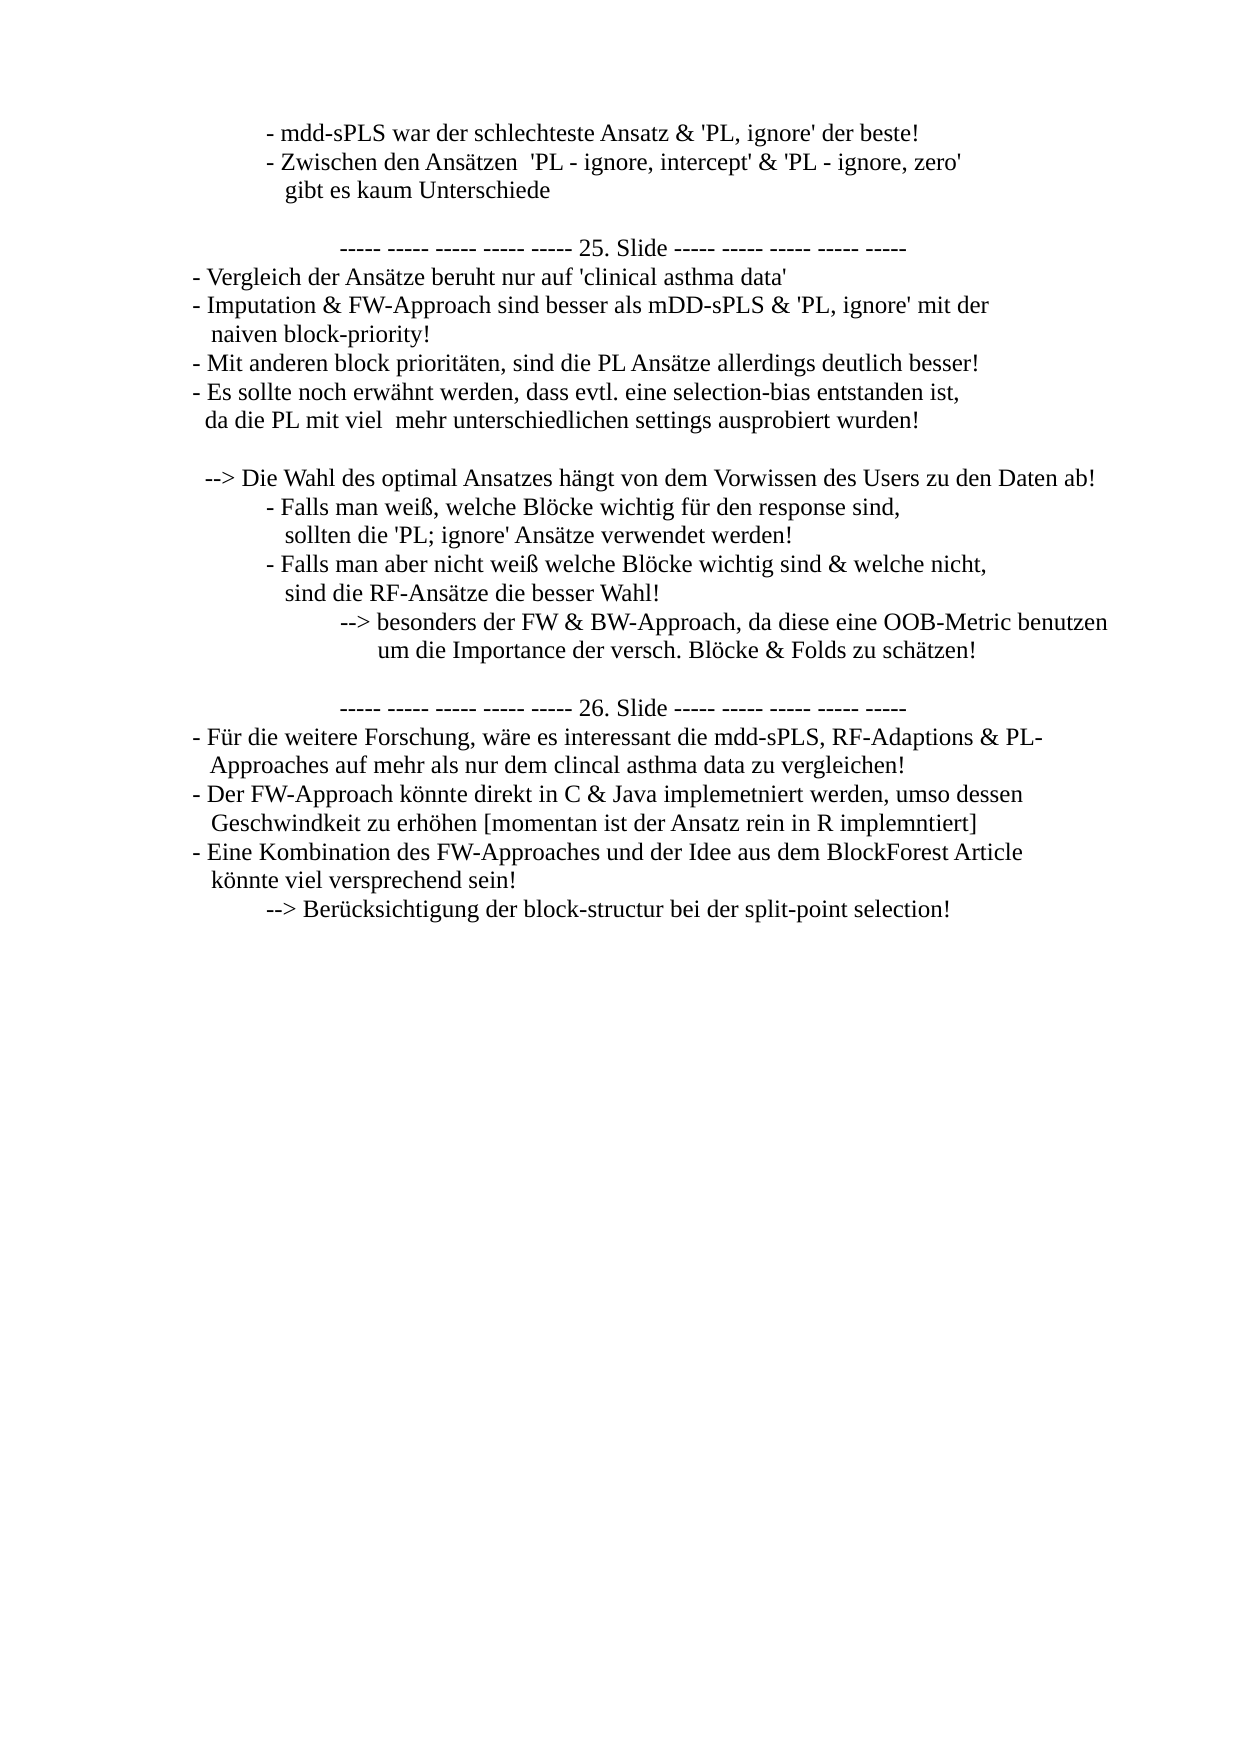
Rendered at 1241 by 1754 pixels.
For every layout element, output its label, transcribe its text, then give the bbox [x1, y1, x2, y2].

text ----- ----- ----- ----- ----- 25. Slide ----- ----- ----- ----- ----- [118, 233, 1122, 262]
text - Falls man weiß, welche Blöcke wichtig für den response sind, sollten die 'PL; ignore' Ansätze verwendet werden! [118, 492, 1122, 549]
text - Falls man aber nicht weiß welche Blöcke wichtig sind & welche nicht, sind die RF-Ansätze die besser Wahl! [118, 549, 1122, 607]
text - Es sollte noch erwähnt werden, dass evtl. eine selection-bias entstanden ist, da die PL mit viel mehr unterschiedlichen settings ausprobiert wurden! [118, 377, 1122, 434]
text --> besonders der FW & BW-Approach, da diese eine OOB-Metric benutzen um die Importance der versch. Blöcke & Folds zu schätzen! [118, 607, 1122, 664]
text - Für die weitere Forschung, wäre es interessant die mdd-sPLS, RF-Adaptions & PL- Approaches auf mehr als nur dem clincal asthma data zu vergleichen! [118, 722, 1122, 779]
text --> Die Wahl des optimal Ansatzes hängt von dem Vorwissen des Users zu den Daten ab! [118, 463, 1122, 492]
text - Mit anderen block prioritäten, sind die PL Ansätze allerdings deutlich besser! [118, 348, 1122, 377]
text - Imputation & FW-Approach sind besser als mDD-sPLS & 'PL, ignore' mit der naiven block-priority! [118, 291, 1122, 348]
text ----- ----- ----- ----- ----- 26. Slide ----- ----- ----- ----- ----- [118, 693, 1122, 722]
text - mdd-sPLS war der schlechteste Ansatz & 'PL, ignore' der beste! [118, 118, 1122, 147]
text --> Berücksichtigung der block-structur bei der split-point selection! [118, 894, 1122, 923]
text - Eine Kombination des FW-Approaches und der Idee aus dem BlockForest Article könnte viel versprechend sein! [118, 837, 1122, 894]
text - Der FW-Approach könnte direkt in C & Java implemetniert werden, umso dessen Geschwindkeit zu erhöhen [momentan ist der Ansatz rein in R implemntiert] [118, 779, 1122, 837]
text - Vergleich der Ansätze beruht nur auf 'clinical asthma data' [118, 262, 1122, 291]
text - Zwischen den Ansätzen 'PL - ignore, intercept' & 'PL - ignore, zero' gibt es kaum Unterschiede [118, 147, 1122, 204]
